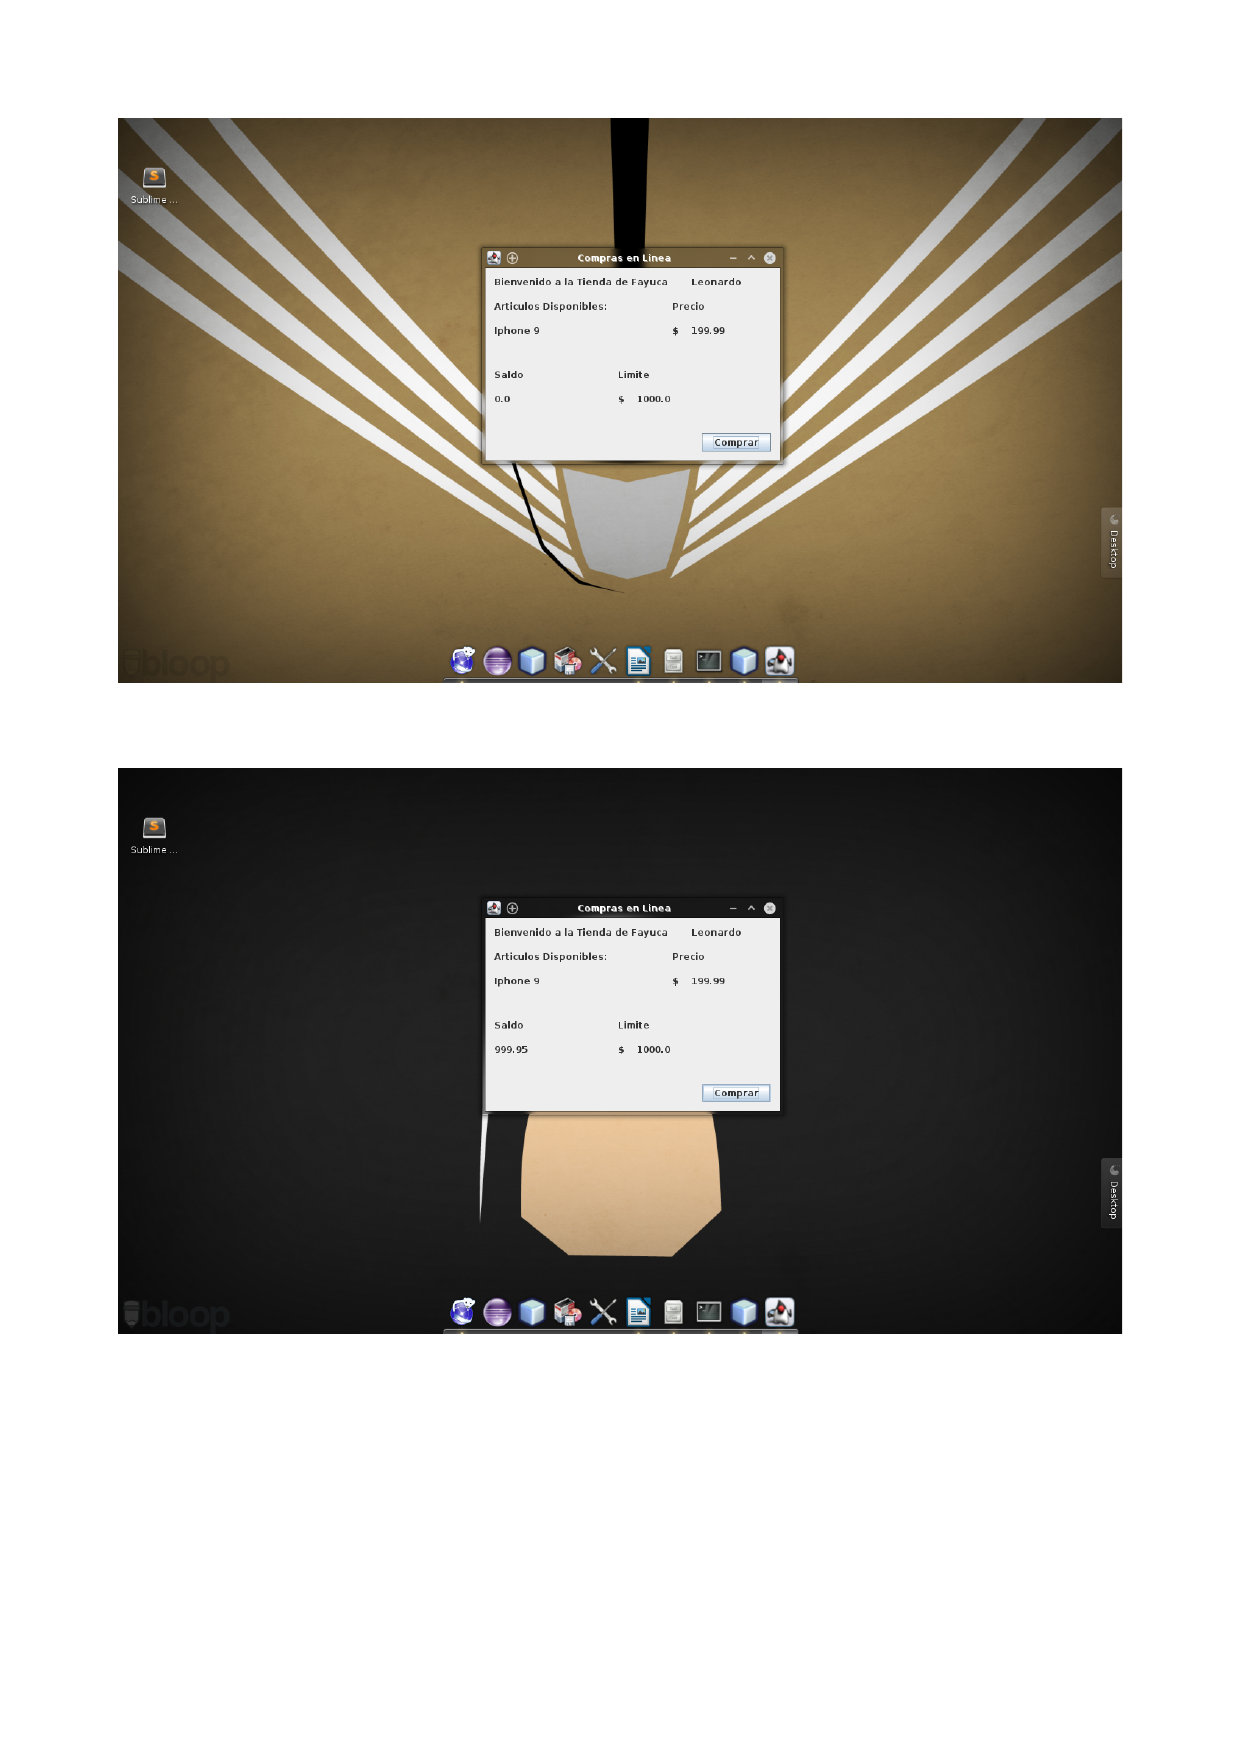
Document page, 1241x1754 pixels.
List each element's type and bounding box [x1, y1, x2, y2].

picture [118, 118, 1123, 683]
picture [118, 768, 1123, 1334]
